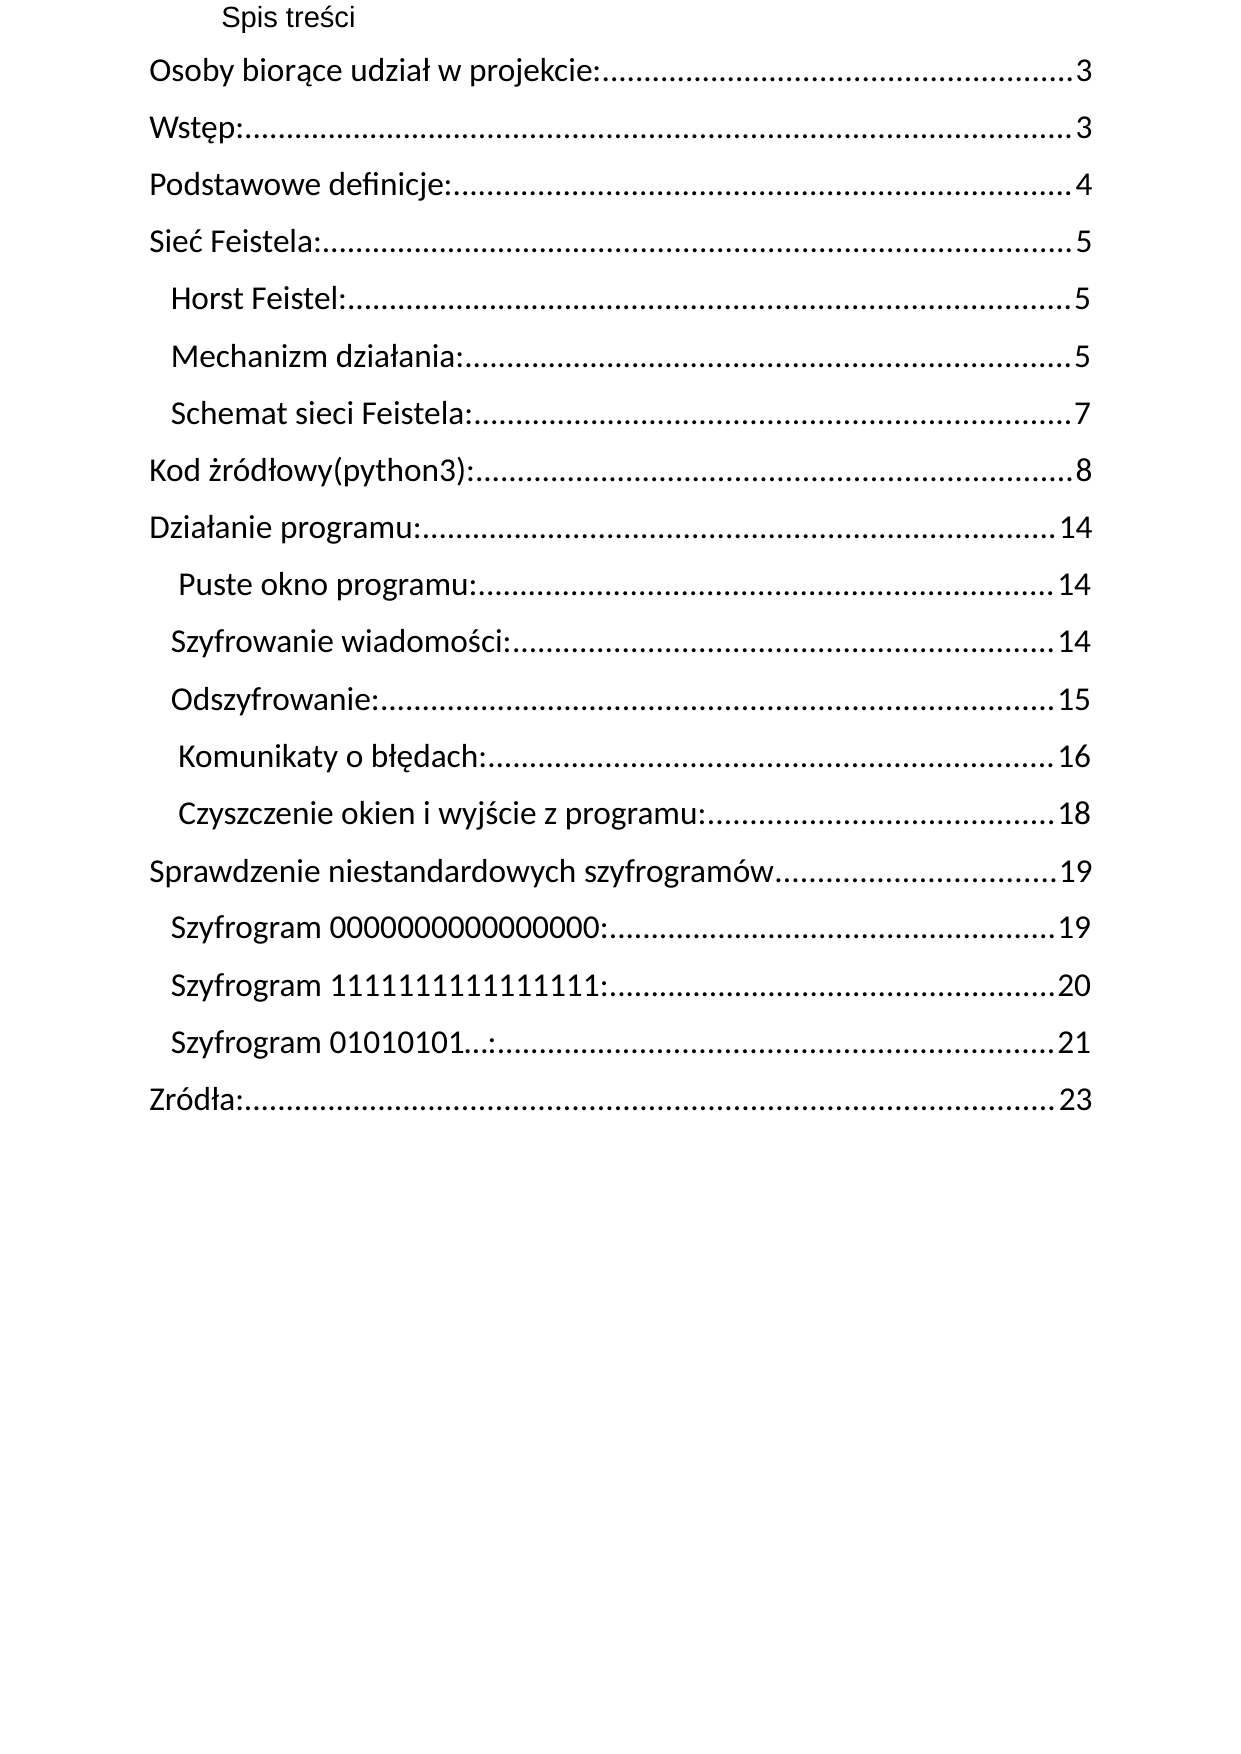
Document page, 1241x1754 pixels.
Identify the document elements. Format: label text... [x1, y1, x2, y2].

text Odszyfrowanie: 15 [171, 678, 1091, 718]
text Działanie programu: 14 [149, 506, 1092, 547]
text Sieć Feistela: 5 [149, 220, 1092, 261]
text Wstęp: 3 [149, 106, 1092, 147]
text Podstawowe definicje: 4 [149, 163, 1092, 204]
text Schemat sieci Feistela: 7 [171, 392, 1091, 433]
text Zródła: 23 [149, 1078, 1092, 1119]
text Szyfrogram 1111111111111111: 20 [171, 964, 1091, 1004]
text Mechanizm działania: 5 [171, 334, 1091, 375]
text Horst Feistel: 5 [171, 277, 1091, 318]
text Puste okno programu: 14 [171, 563, 1091, 604]
text Czyszczenie okien i wyjście z programu: 18 [171, 792, 1091, 833]
text Szyfrowanie wiadomości: 14 [171, 620, 1091, 661]
text Szyfrogram 0000000000000000: 19 [171, 907, 1091, 947]
text Komunikaty o błędach: 16 [171, 735, 1091, 776]
text Kod żródłowy(python3): 8 [149, 449, 1092, 490]
subtitle Spis treści [221, 0, 1101, 33]
text Szyfrogram 01010101…: 21 [171, 1021, 1091, 1062]
text Sprawdzenie niestandardowych szyfrogramów 19 [149, 849, 1092, 890]
text Osoby biorące udział w projekcie: 3 [149, 49, 1092, 90]
